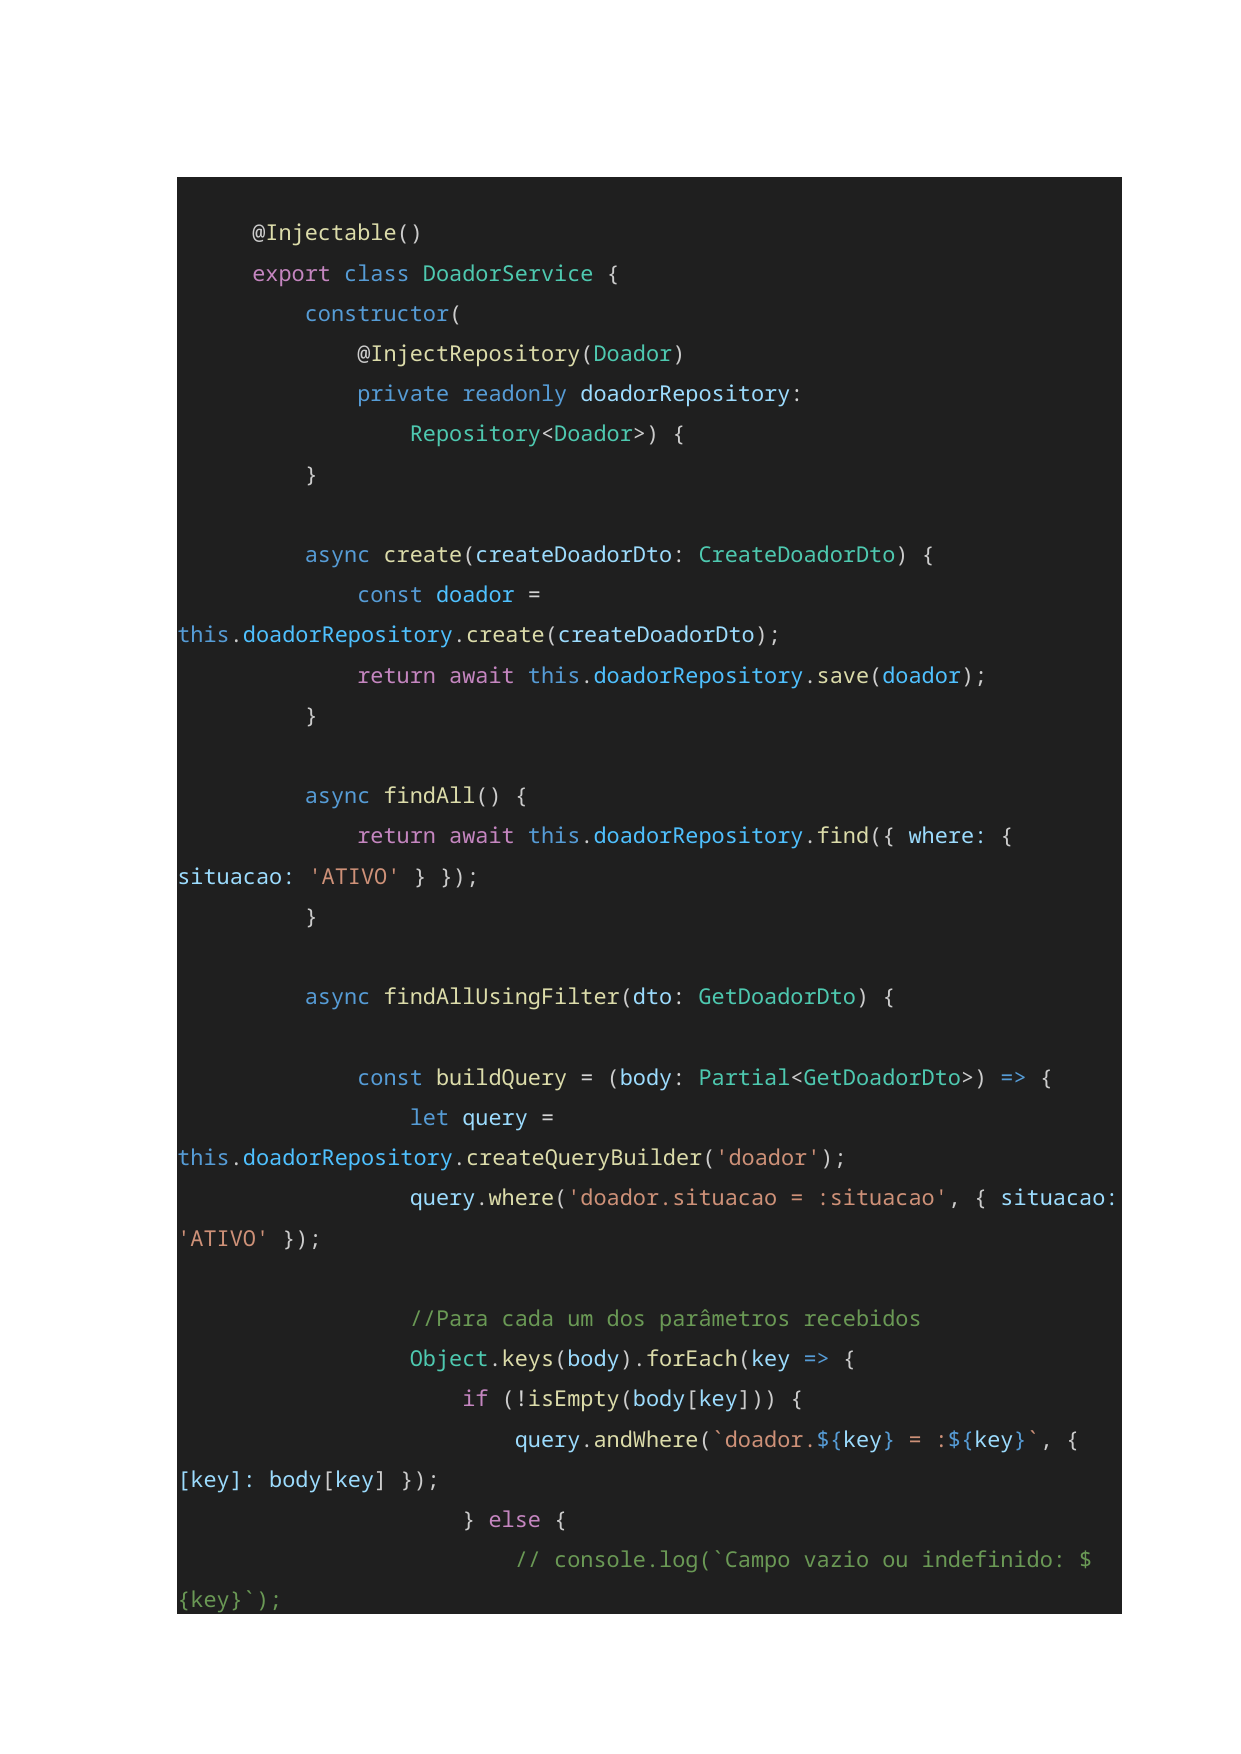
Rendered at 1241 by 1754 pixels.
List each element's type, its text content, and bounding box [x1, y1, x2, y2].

text async findAllUsingFilter(dto: GetDoadorDto) { [177, 981, 1122, 1011]
text return await this.doadorRepository.save(doador); [177, 659, 1122, 689]
text } [177, 700, 1122, 729]
text return await this.doadorRepository.find({ where: { situacao: 'ATIVO' } }); [177, 820, 1122, 890]
text @InjectRepository(Doador) [177, 338, 1122, 368]
text let query = this.doadorRepository.createQueryBuilder('doador'); [177, 1102, 1122, 1172]
text async findAll() { [177, 780, 1122, 810]
text } [177, 458, 1122, 488]
text constructor( [177, 298, 1122, 327]
text Repository<Doador>) { [177, 418, 1122, 448]
text query.andWhere(`doador.${key} = :${key}`, { [key]: body[key] }); [177, 1423, 1122, 1493]
text } else { [177, 1504, 1122, 1534]
text async create(createDoadorDto: CreateDoadorDto) { [177, 539, 1122, 569]
text // console.log(`Campo vazio ou indefinido: ${key}`); [177, 1544, 1122, 1614]
text query.where('doador.situacao = :situacao', { situacao: 'ATIVO' }); [177, 1182, 1122, 1252]
text const doador = this.doadorRepository.create(createDoadorDto); [177, 579, 1122, 649]
text } [177, 901, 1122, 931]
text private readonly doadorRepository: [177, 378, 1122, 408]
text @Injectable() [177, 217, 1122, 247]
text export class DoadorService { [177, 257, 1122, 287]
text if (!isEmpty(body[key])) { [177, 1383, 1122, 1413]
text //Para cada um dos parâmetros recebidos [177, 1303, 1122, 1333]
text Object.keys(body).forEach(key => { [177, 1343, 1122, 1373]
text const buildQuery = (body: Partial<GetDoadorDto>) => { [177, 1062, 1122, 1091]
